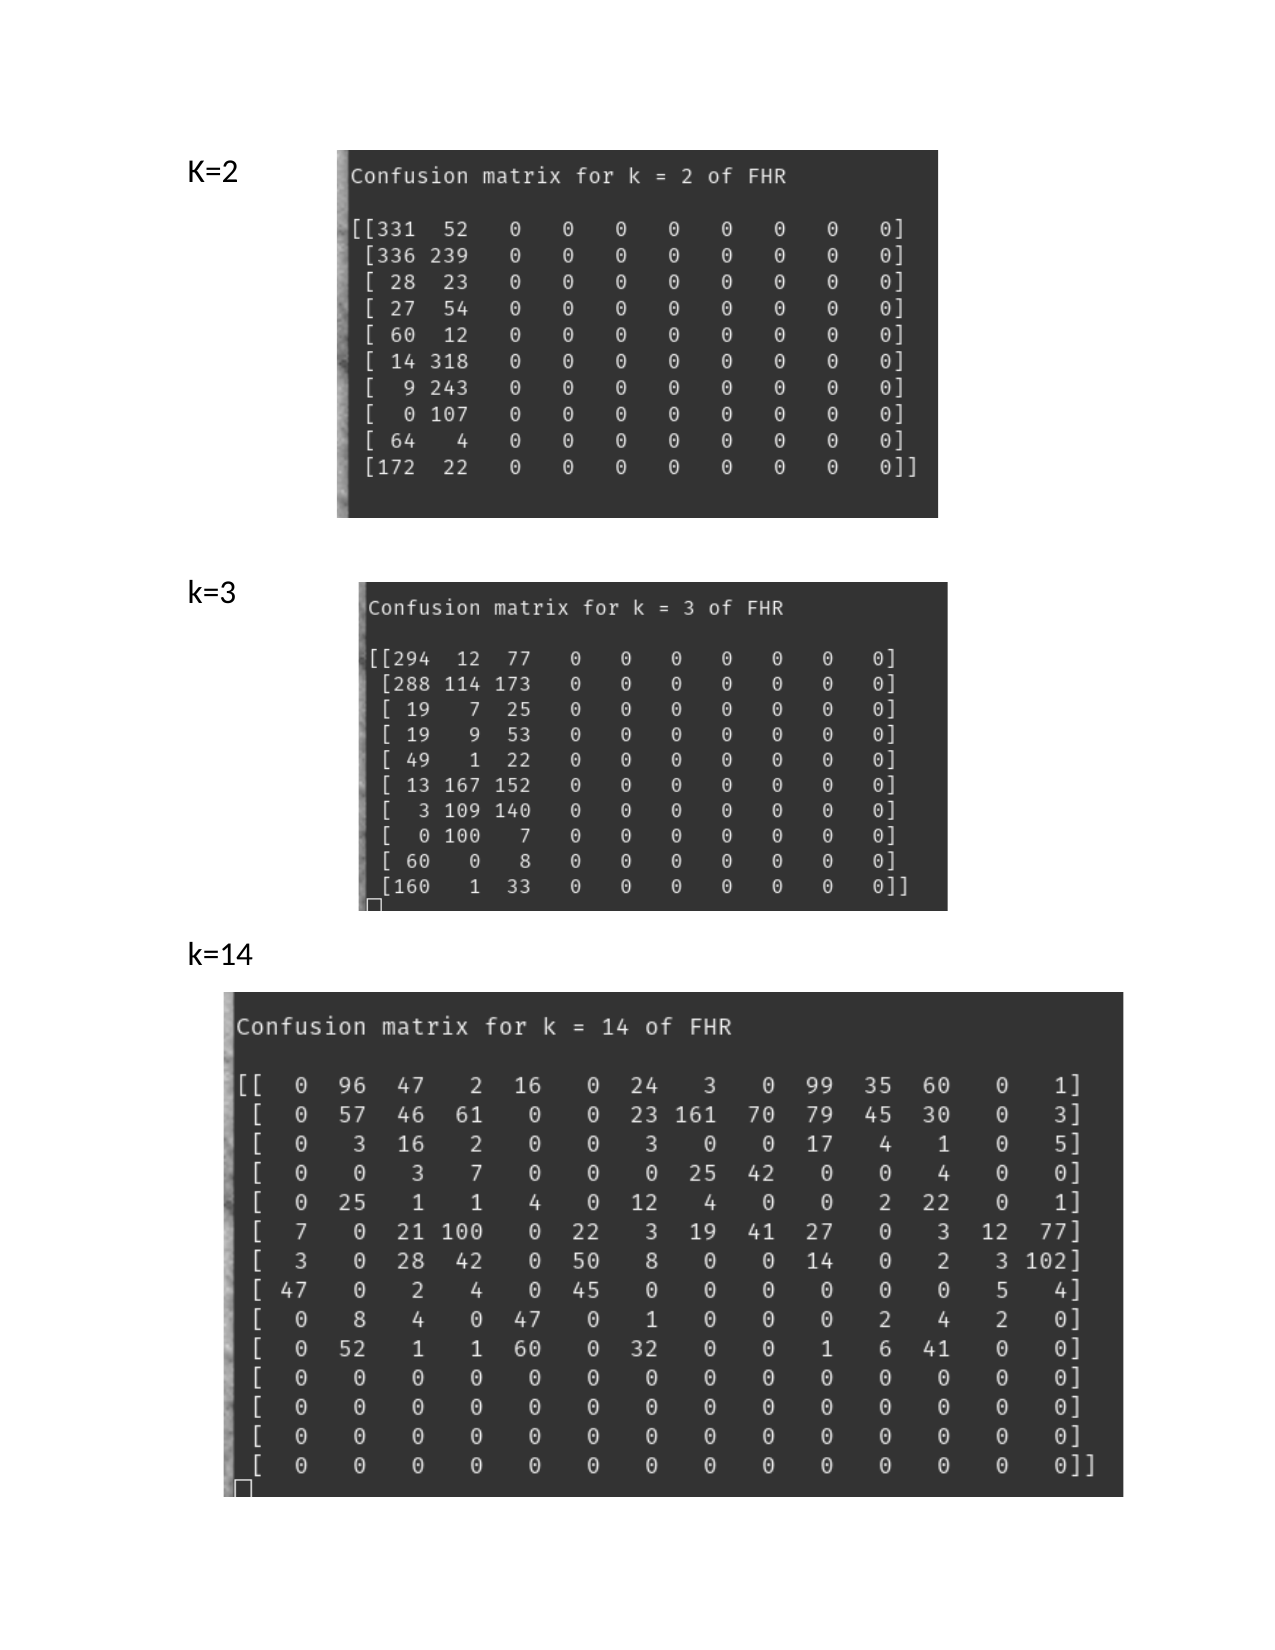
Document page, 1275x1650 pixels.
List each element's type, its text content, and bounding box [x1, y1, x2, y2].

picture [223, 992, 1124, 1497]
text K=2 [187, 150, 336, 191]
text k=3 [187, 571, 1087, 612]
text k=14 [187, 933, 1087, 973]
picture [358, 582, 948, 911]
picture [336, 150, 939, 518]
text [939, 150, 1087, 191]
